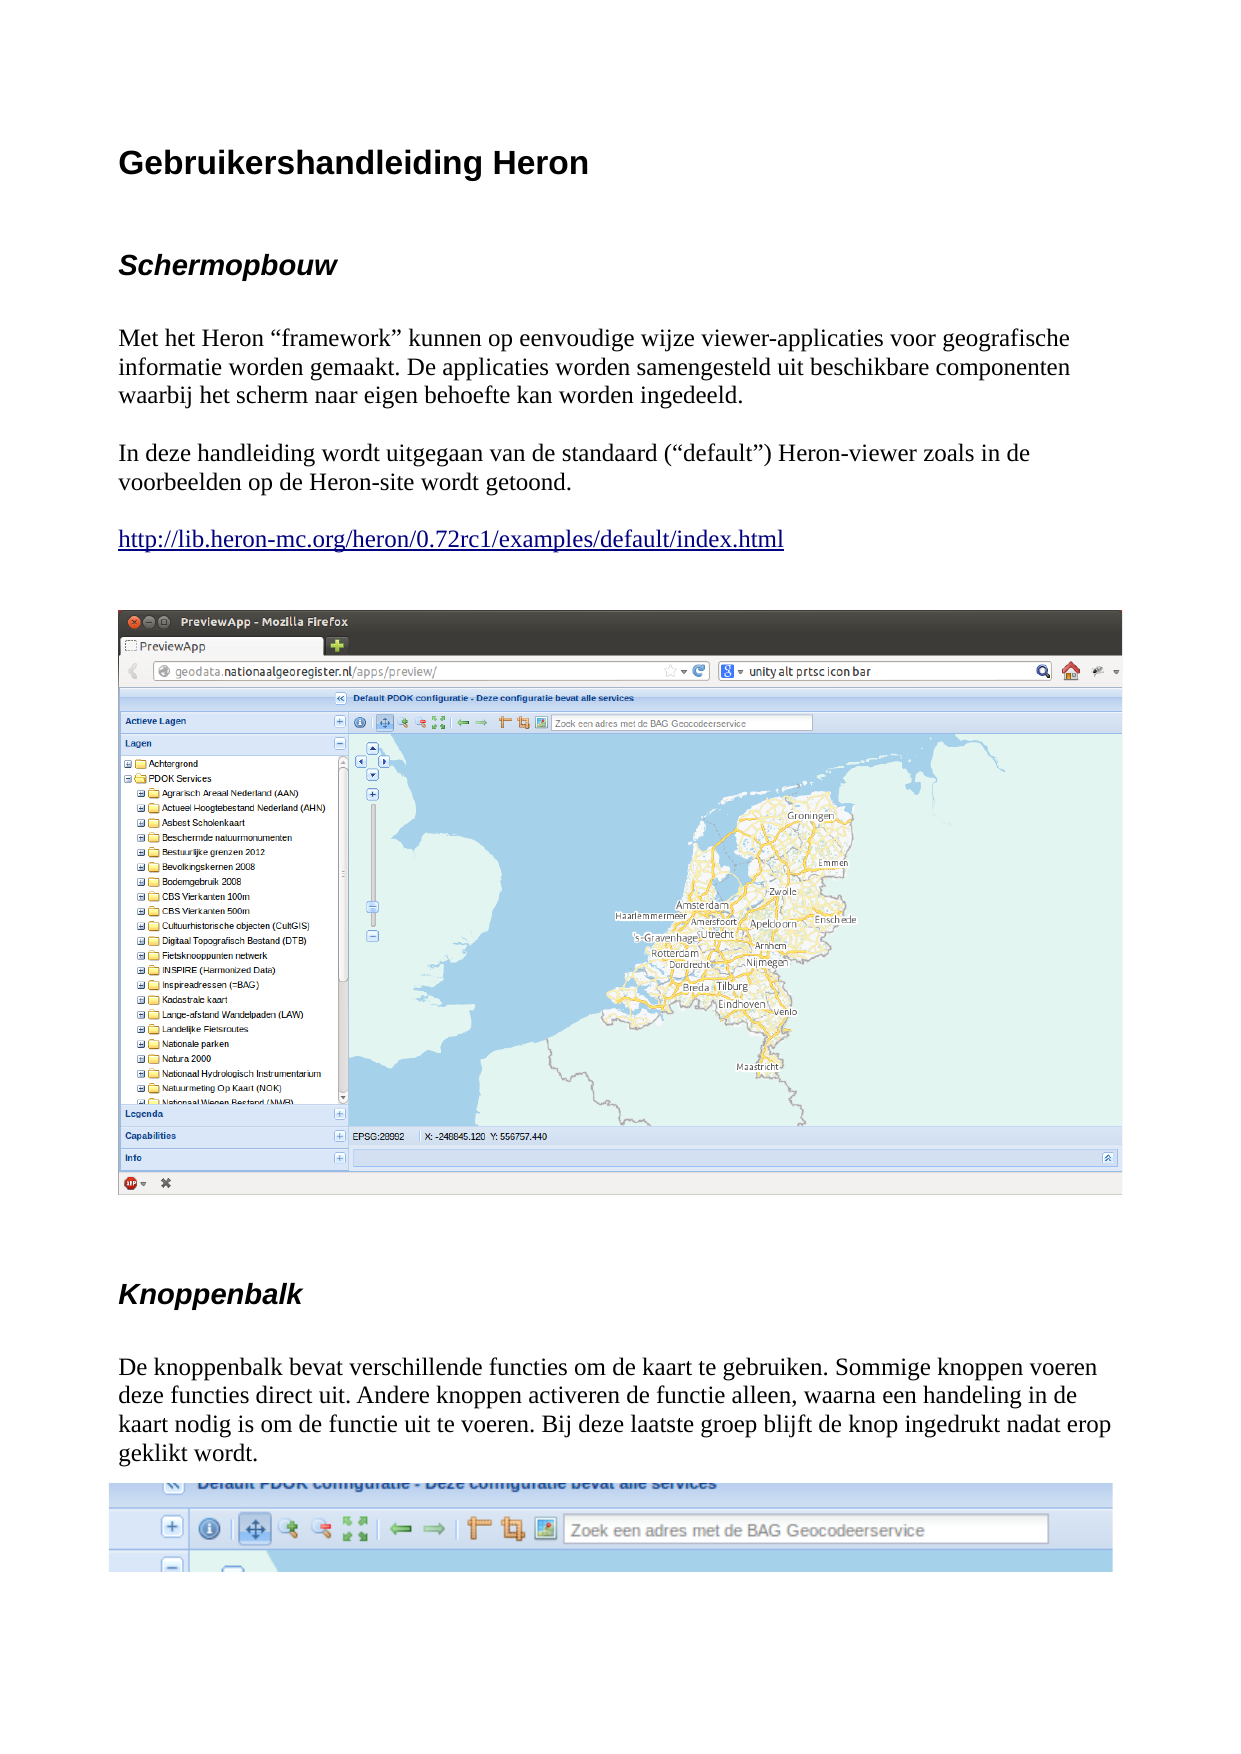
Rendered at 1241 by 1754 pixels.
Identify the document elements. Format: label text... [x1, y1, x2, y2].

text In deze handleiding wordt uitgegaan van de standaard (“default”) Heron-viewer zoals in de voorbeelden op de Heron-site wordt getoond. [118, 438, 1122, 495]
subtitle Gebruikershandleiding Heron [118, 143, 1122, 182]
text De knoppenbalk bevat verschillende functies om de kaart te gebruiken. Sommige knoppen voeren deze functies direct uit. Andere knoppen activeren de functie alleen, waarna een handeling in de kaart nodig is om de functie uit te voeren. Bij deze laatste groep blijft de knop ingedrukt nadat erop geklikt wordt. [118, 1352, 1122, 1467]
subtitle Knoppenbalk [118, 1277, 1122, 1311]
text Met het Heron “framework” kunnen op eenvoudige wijze viewer-applicaties voor geografische informatie worden gemaakt. De applicaties worden samengesteld uit beschikbare componenten waarbij het scherm naar eigen behoefte kan worden ingedeeld. [118, 323, 1122, 409]
picture [118, 610, 1123, 1195]
text http://lib.heron-mc.org/heron/0.72rc1/examples/default/index.html [118, 524, 1122, 553]
subtitle Schermopbouw [118, 248, 1122, 282]
picture [108, 1483, 1113, 1572]
